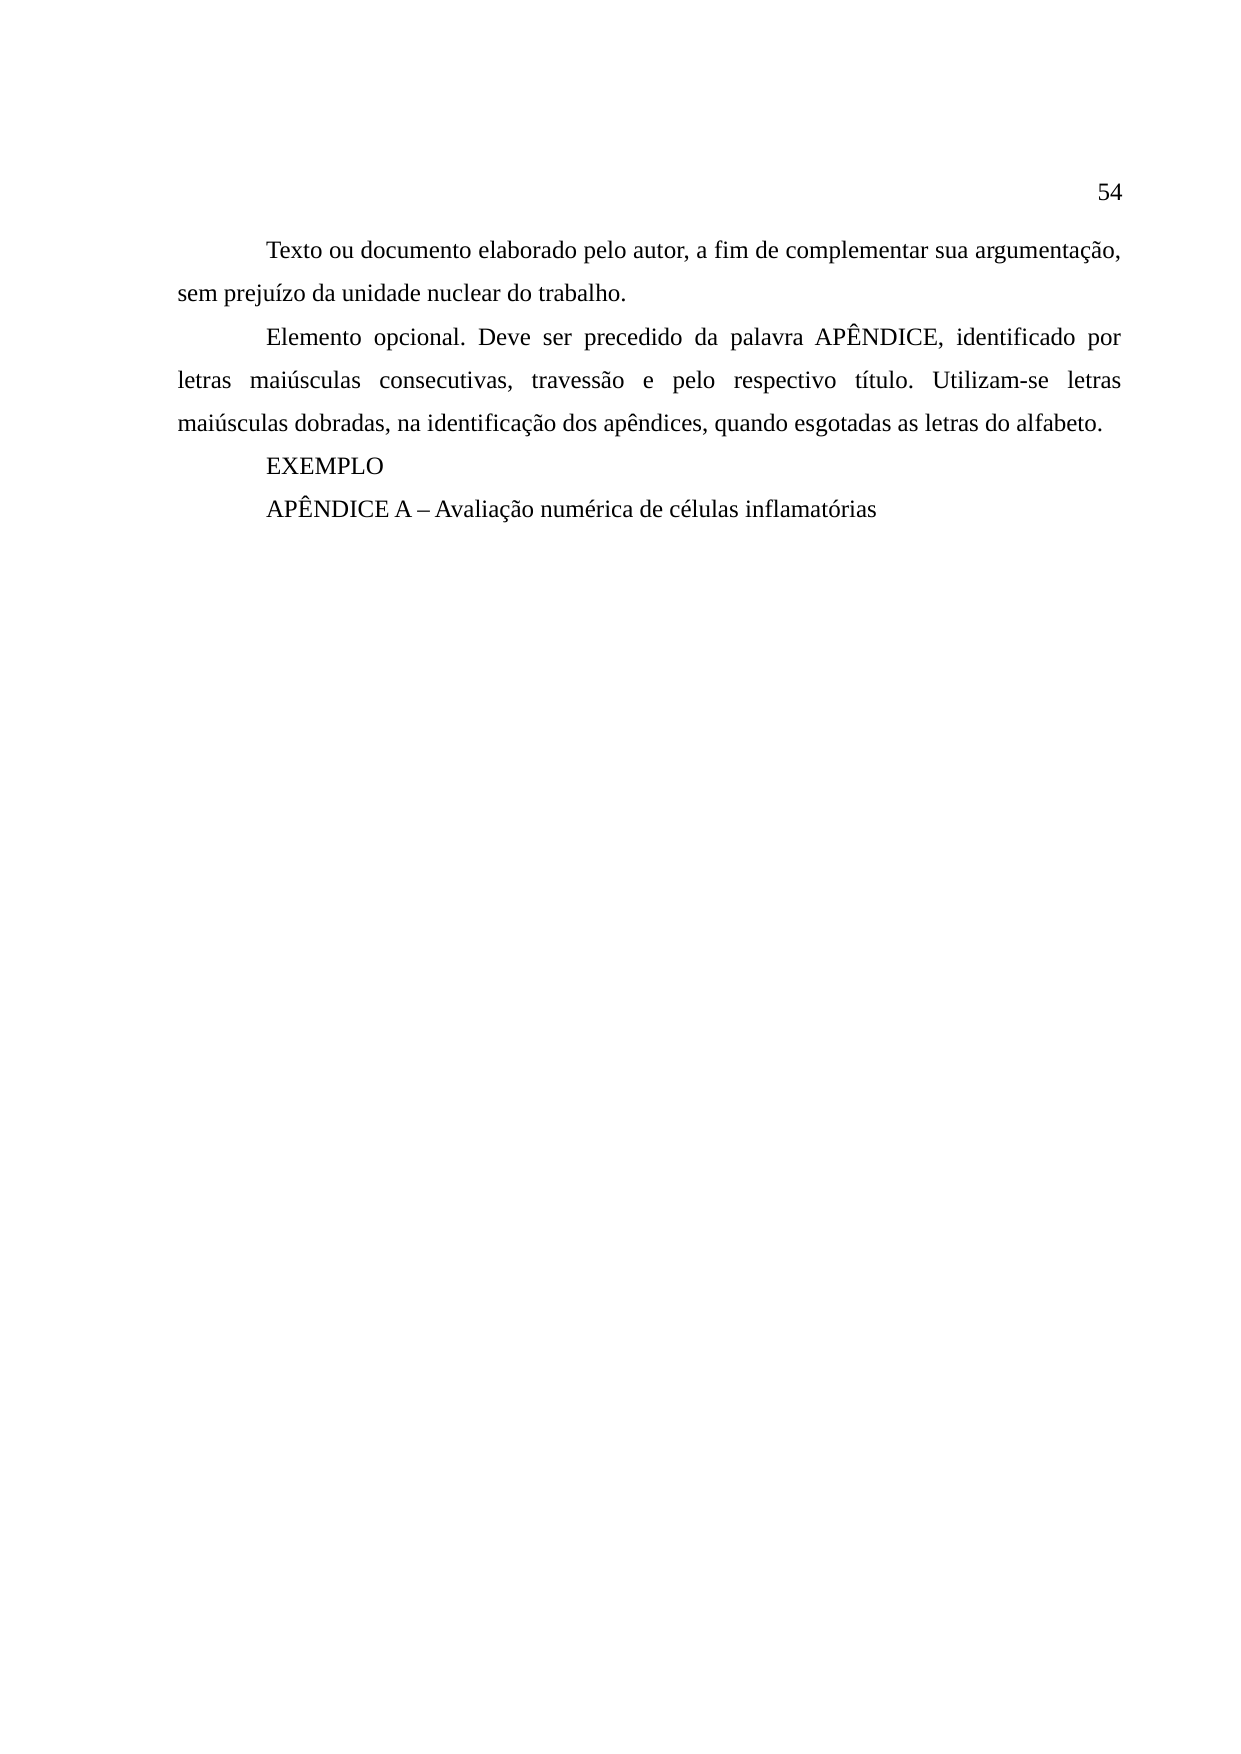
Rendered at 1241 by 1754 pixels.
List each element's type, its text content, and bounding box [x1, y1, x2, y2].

text APÊNDICE A – Avaliação numérica de células inflamatórias [177, 494, 1122, 523]
text EXEMPLO [177, 451, 1122, 480]
text Texto ou documento elaborado pelo autor, a fim de complementar sua argumentação, sem prejuízo da unidade nuclear do trabalho. [177, 235, 1122, 307]
text Elemento opcional. Deve ser precedido da palavra APÊNDICE, identificado por letras maiúsculas consecutivas, travessão e pelo respectivo título. Utilizam-se letras maiúsculas dobradas, na identificação dos apêndices, quando esgotadas as letras do alfabeto. [177, 322, 1122, 437]
